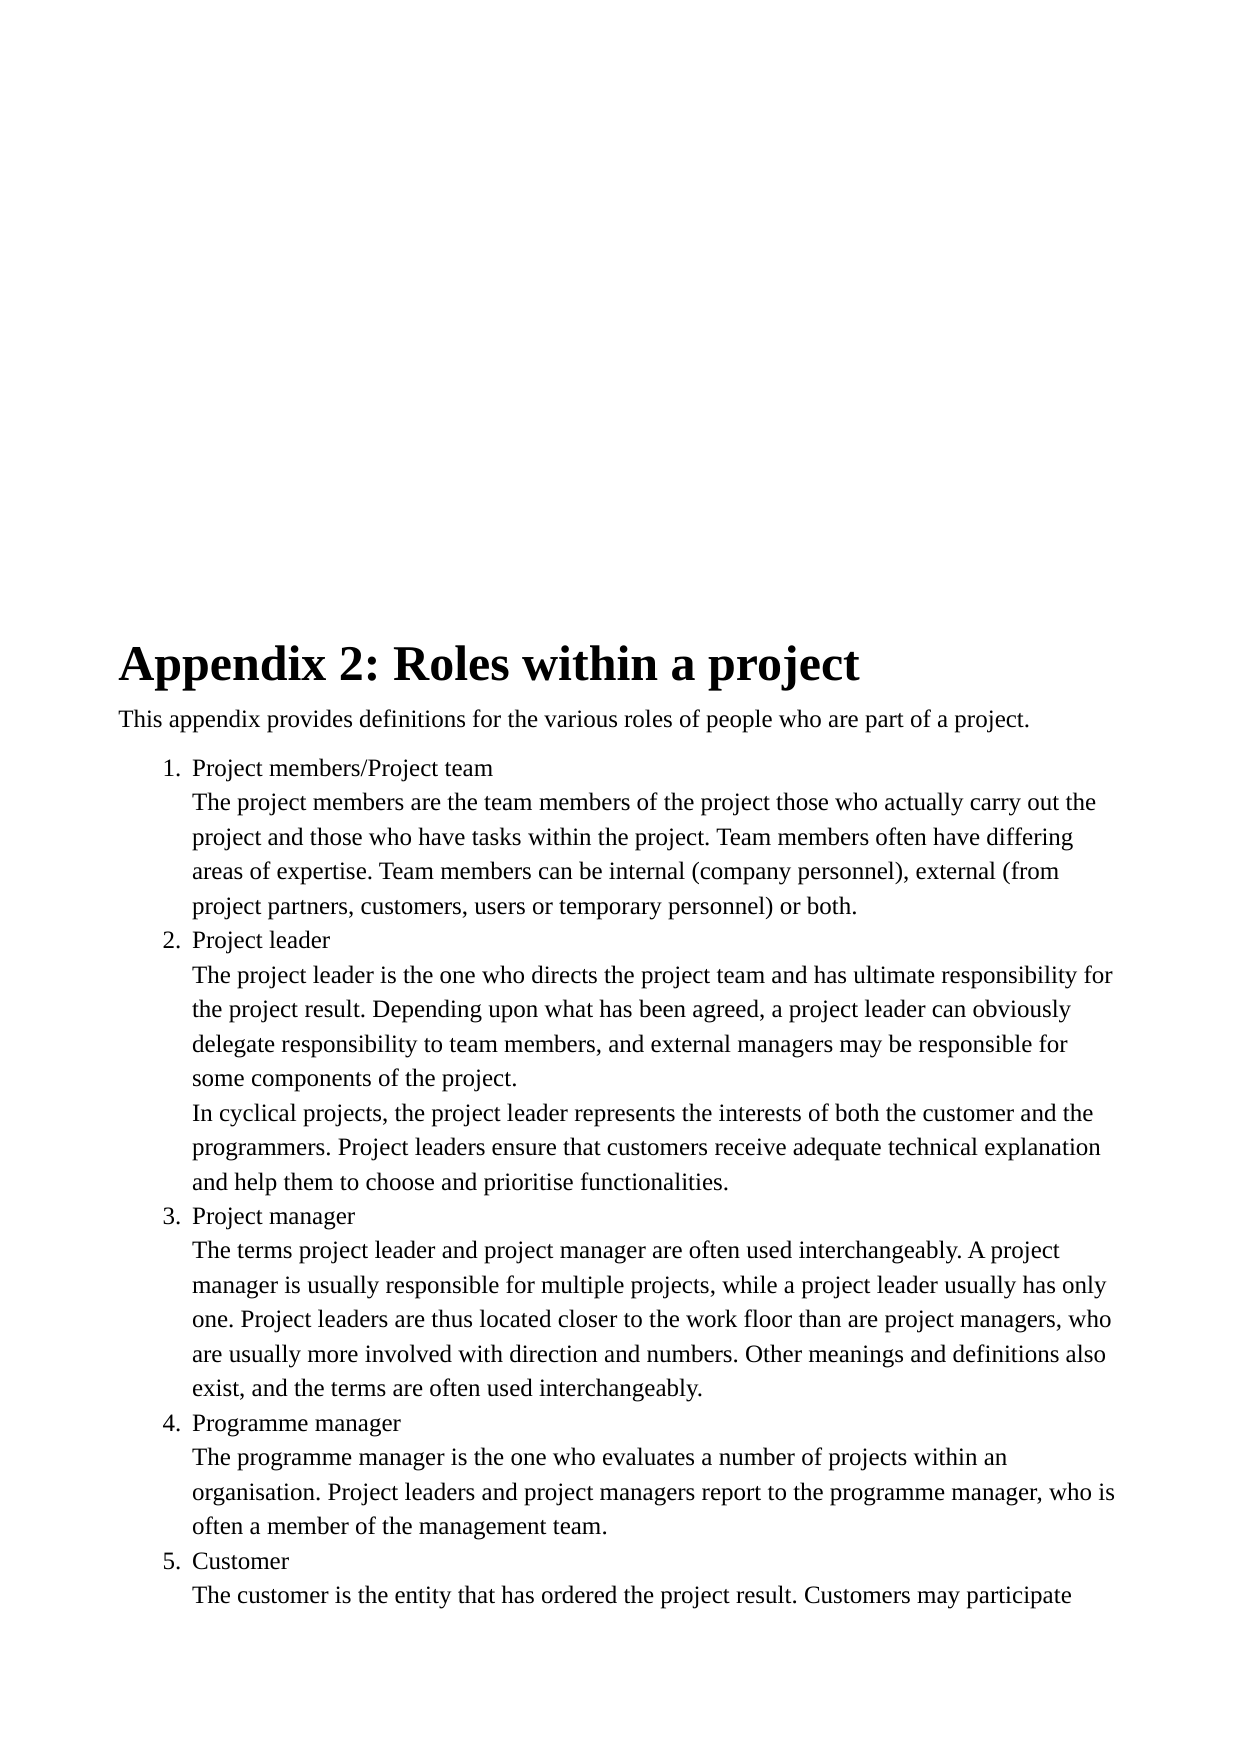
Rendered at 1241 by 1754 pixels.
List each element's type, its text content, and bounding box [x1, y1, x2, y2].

list Project manager The terms project leader and project manager are often used interchangeably. A project manager is usually responsible for multiple projects, while a project leader usually has only one. Project leaders are thus located closer to the work floor than are project managers, who are usually more involved with direction and numbers. Other meanings and definitions also exist, and the terms are often used interchangeably. [162, 1201, 1122, 1402]
list Programme manager The programme manager is the one who evaluates a number of projects within an organisation. Project leaders and project managers report to the programme manager, who is often a member of the management team. [162, 1408, 1122, 1540]
subtitle Appendix 2: Roles within a project [118, 634, 1122, 691]
text This appendix provides definitions for the various roles of people who are part of a project. [118, 704, 1122, 732]
list Project leader The project leader is the one who directs the project team and has ultimate responsibility for the project result. Depending upon what has been agreed, a project leader can obviously delegate responsibility to team members, and external managers may be responsible for some components of the project. In cyclical projects, the project leader represents the interests of both the customer and the programmers. Project leaders ensure that customers receive adequate technical explanation and help them to choose and prioritise functionalities. [162, 925, 1122, 1195]
list Customer The customer is the entity that has ordered the project result. Customers may participate [162, 1546, 1122, 1609]
list Project members/Project team The project members are the team members of the project those who actually carry out the project and those who have tasks within the project. Team members often have differing areas of expertise. Team members can be internal (company personnel), external (from project partners, customers, users or temporary personnel) or both. [162, 753, 1122, 919]
